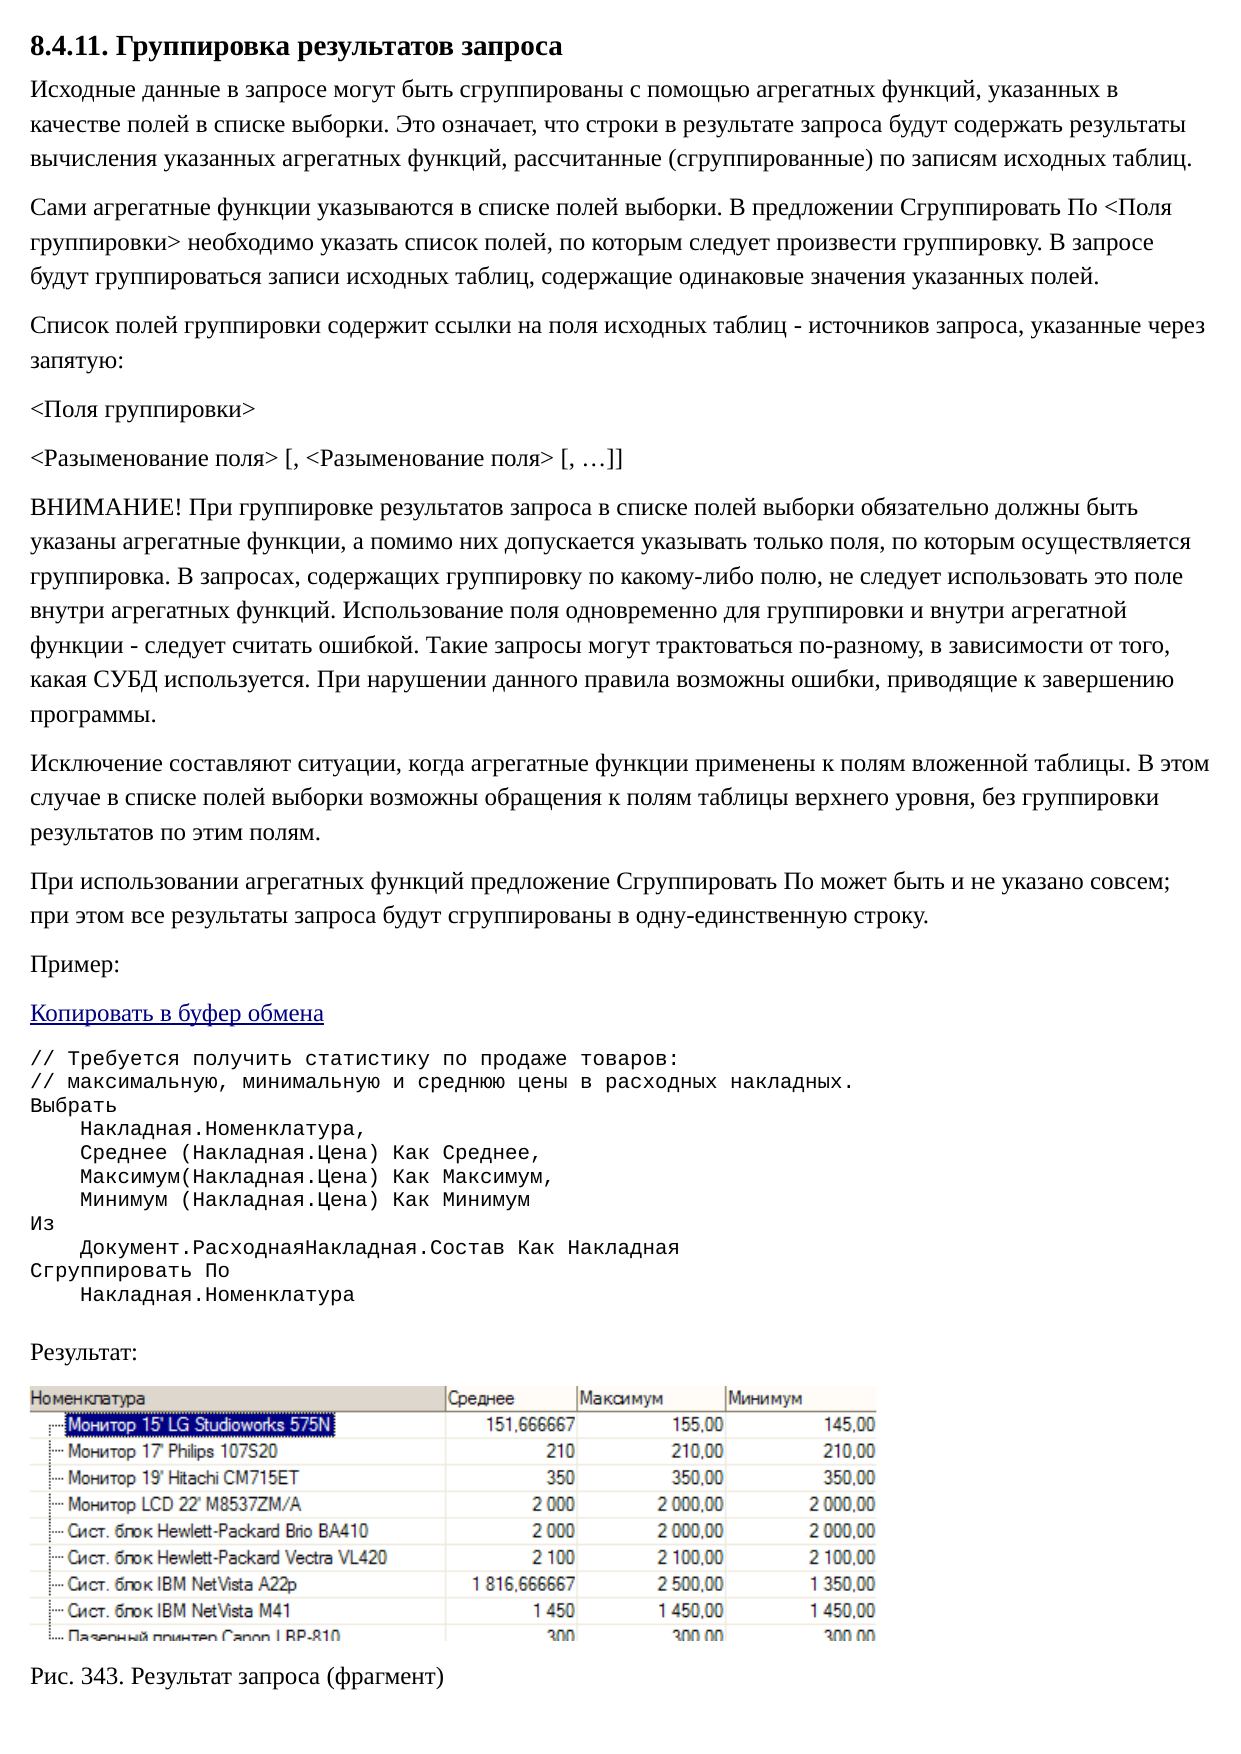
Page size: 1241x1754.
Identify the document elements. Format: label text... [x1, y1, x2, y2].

text Документ.РасходнаяНакладная.Состав Как Накладная [30, 1237, 1211, 1260]
picture [29, 1386, 877, 1641]
text Исключение составляют ситуации, когда агрегатные функции применены к полям вложенной таблицы. В этом случае в списке полей выборки возможны обращения к полям таблицы верхнего уровня, без группировки результатов по этим полям. [30, 748, 1211, 846]
text ВНИМАНИЕ! При группировке результатов запроса в списке полей выборки обязательно должны быть указаны агрегатные функции, а помимо них допускается указывать только поля, по которым осуществляется группировка. В запросах, содержащих группировку по какому-либо полю, не следует использовать это поле внутри агрегатных функций. Использование поля одновременно для группировки и внутри агрегатной функции ‑ следует считать ошибкой. Такие запросы могут трактоваться по-разному, в зависимости от того, какая СУБД используется. При нарушении данного правила возможны ошибки, приводящие к завершению программы. [30, 492, 1211, 727]
text // максимальную, минимальную и среднюю цены в расходных накладных. [30, 1071, 1211, 1095]
text // Требуется получить статистику по продаже товаров: [30, 1047, 1211, 1071]
text Из [30, 1213, 1211, 1237]
text Выбрать [30, 1095, 1211, 1118]
subtitle 8.4.11. Группировка результатов запроса [30, 28, 1211, 62]
text <Разыменование поля> [, <Разыменование поля> [, …]] [30, 443, 1211, 472]
text Рис. 343. Результат запроса (фрагмент) [30, 1661, 1211, 1690]
text Среднее (Накладная.Цена) Как Среднее, [30, 1142, 1211, 1166]
text При использовании агрегатных функций предложение Сгруппировать По может быть и не указано совсем; при этом все результаты запроса будут сгруппированы в одну-единственную строку. [30, 866, 1211, 929]
text Пример: [30, 949, 1211, 978]
text Копировать в буфер обмена [30, 998, 1211, 1027]
text Минимум (Накладная.Цена) Как Минимум [30, 1189, 1211, 1213]
text Сами агрегатные функции указываются в списке полей выборки. В предложении Сгруппировать По <Поля группировки> необходимо указать список полей, по которым следует произвести группировку. В запросе будут группироваться записи исходных таблиц, содержащие одинаковые значения указанных полей. [30, 192, 1211, 290]
text Накладная.Номенклатура [30, 1284, 1211, 1308]
text Сгруппировать По [30, 1260, 1211, 1284]
text Список полей группировки содержит ссылки на поля исходных таблиц ‑ источников запроса, указанные через запятую: [30, 310, 1211, 373]
text Исходные данные в запросе могут быть сгруппированы с помощью агрегатных функций, указанных в качестве полей в списке выборки. Это означает, что строки в результате запроса будут содержать результаты вычисления указанных агрегатных функций, рассчитанные (сгруппированные) по записям исходных таблиц. [30, 74, 1211, 172]
text Накладная.Номенклатура, [30, 1118, 1211, 1142]
text Максимум(Накладная.Цена) Как Максимум, [30, 1166, 1211, 1189]
text Результат: [30, 1337, 1211, 1366]
text <Поля группировки> [30, 394, 1211, 422]
